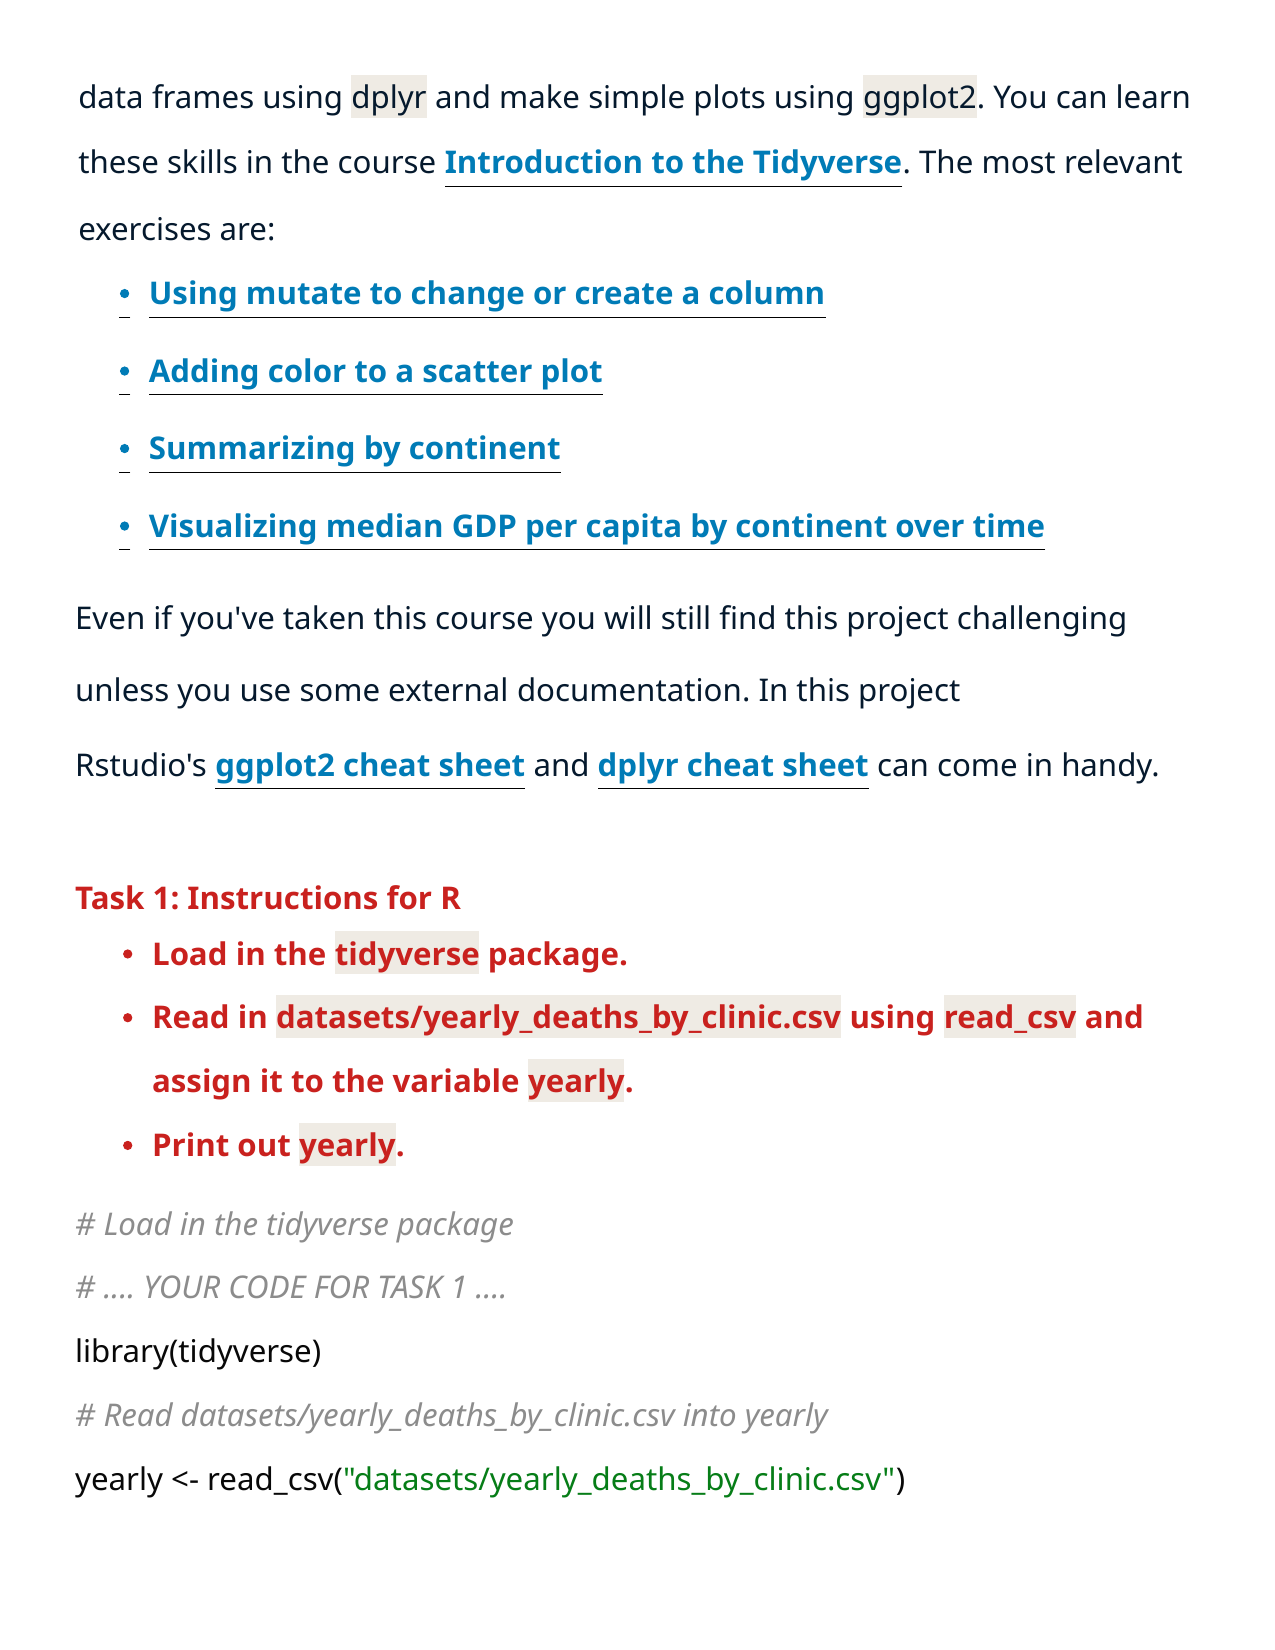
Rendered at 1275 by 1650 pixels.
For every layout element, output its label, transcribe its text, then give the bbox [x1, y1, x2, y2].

list Visualizing median GDP per capita by continent over time [119, 504, 1200, 549]
subtitle Task 1: Instructions for R [75, 876, 1200, 919]
text data frames using dplyr and make simple plots using ggplot2. You can learn these skills in the course Introduction to the Tidyverse. The most relevant exercises are: [78, 75, 1194, 250]
list Print out yearly. [122, 1123, 1194, 1166]
list Read in datasets/yearly_deaths_by_clinic.csv using read_csv and assign it to the variable yearly. [122, 995, 1194, 1102]
list Summarizing by continent [119, 426, 1200, 472]
list Load in the tidyverse package. [122, 931, 1194, 974]
text Even if you've taken this course you will still find this project challenging unless you use some external documentation. In this project Rstudio's ggplot2 cheat sheet and dplyr cheat sheet can come in handy. [75, 596, 1200, 788]
text # Load in the tidyverse package # .... YOUR CODE FOR TASK 1 .... library(tidyverse) # Read datasets/yearly_deaths_by_clinic.csv into yearly yearly <- read_csv("datasets/yearly_deaths_by_clinic.csv") [75, 1201, 1194, 1563]
list Using mutate to change or create a column [119, 271, 1200, 317]
list Adding color to a scatter plot [119, 349, 1200, 394]
